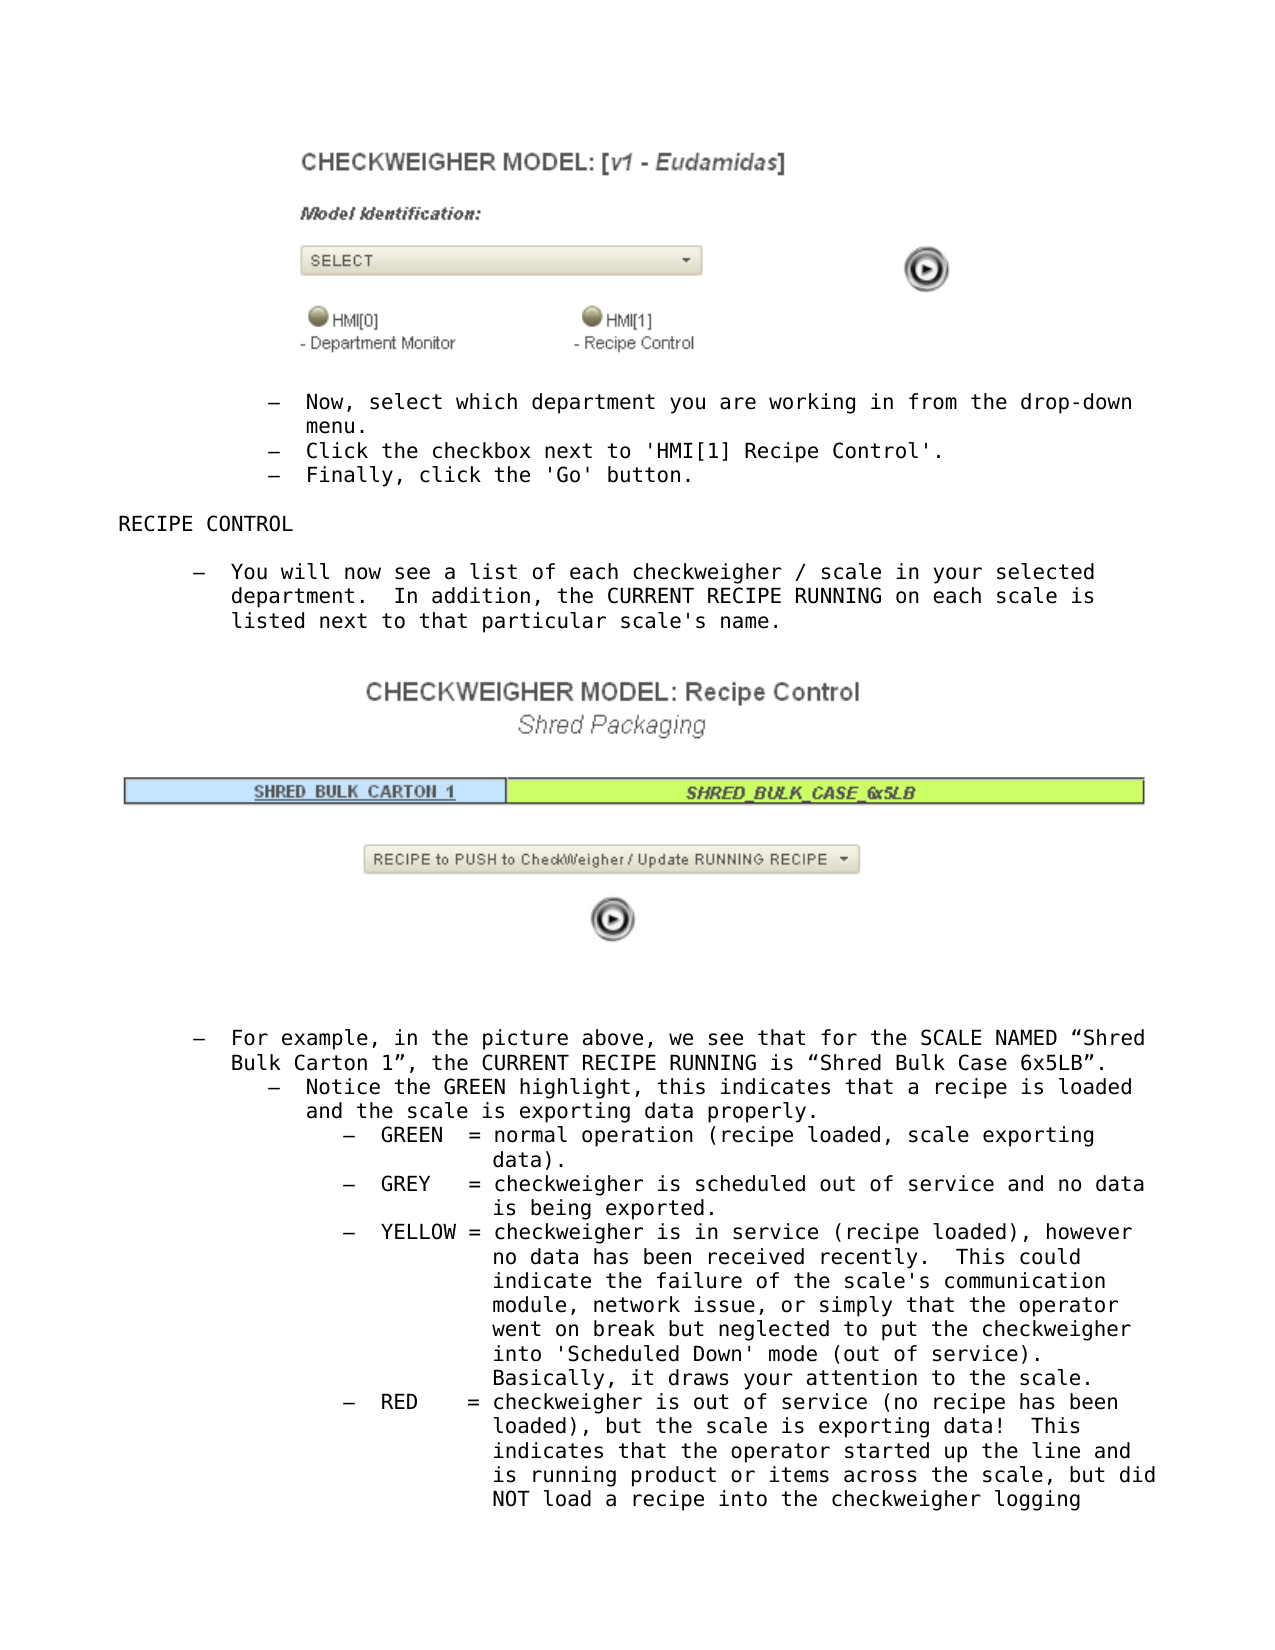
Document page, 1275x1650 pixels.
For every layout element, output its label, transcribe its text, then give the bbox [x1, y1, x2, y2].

list You will now see a list of each checkweigher / scale in your selected department. In addition, the CURRENT RECIPE RUNNING on each scale is listed next to that particular scale's name. [193, 560, 1157, 633]
list GREY = checkweigher is scheduled out of service and no data is being exported. [343, 1172, 1157, 1220]
list YELLOW = checkweigher is in service (recipe loaded), however no data has been received recently. This could indicate the failure of the scale's communication module, network issue, or simply that the operator went on break but neglected to put the checkweigher into 'Scheduled Down' mode (out of service). Basically, it draws your attention to the scale. [343, 1220, 1157, 1390]
list RED = checkweigher is out of service (no recipe has been loaded), but the scale is exporting data! This indicates that the operator started up the line and is running product or items across the scale, but did NOT load a recipe into the checkweigher logging [343, 1390, 1157, 1512]
list Finally, click the 'Go' button. [268, 463, 1157, 487]
list Now, select which department you are working in from the drop-down menu. [268, 390, 1157, 439]
text RECIPE CONTROL [118, 512, 1157, 536]
list For example, in the picture above, we see that for the SCALE NAMED “Shred Bulk Carton 1”, the CURRENT RECIPE RUNNING is “Shred Bulk Case 6x5LB”. [193, 1026, 1157, 1075]
list GREEN = normal operation (recipe loaded, scale exporting data). [343, 1123, 1157, 1172]
list Click the checkbox next to 'HMI[1] Recipe Control'. [268, 439, 1157, 463]
list Notice the GREEN highlight, this indicates that a recipe is loaded and the scale is exporting data properly. [268, 1075, 1157, 1123]
